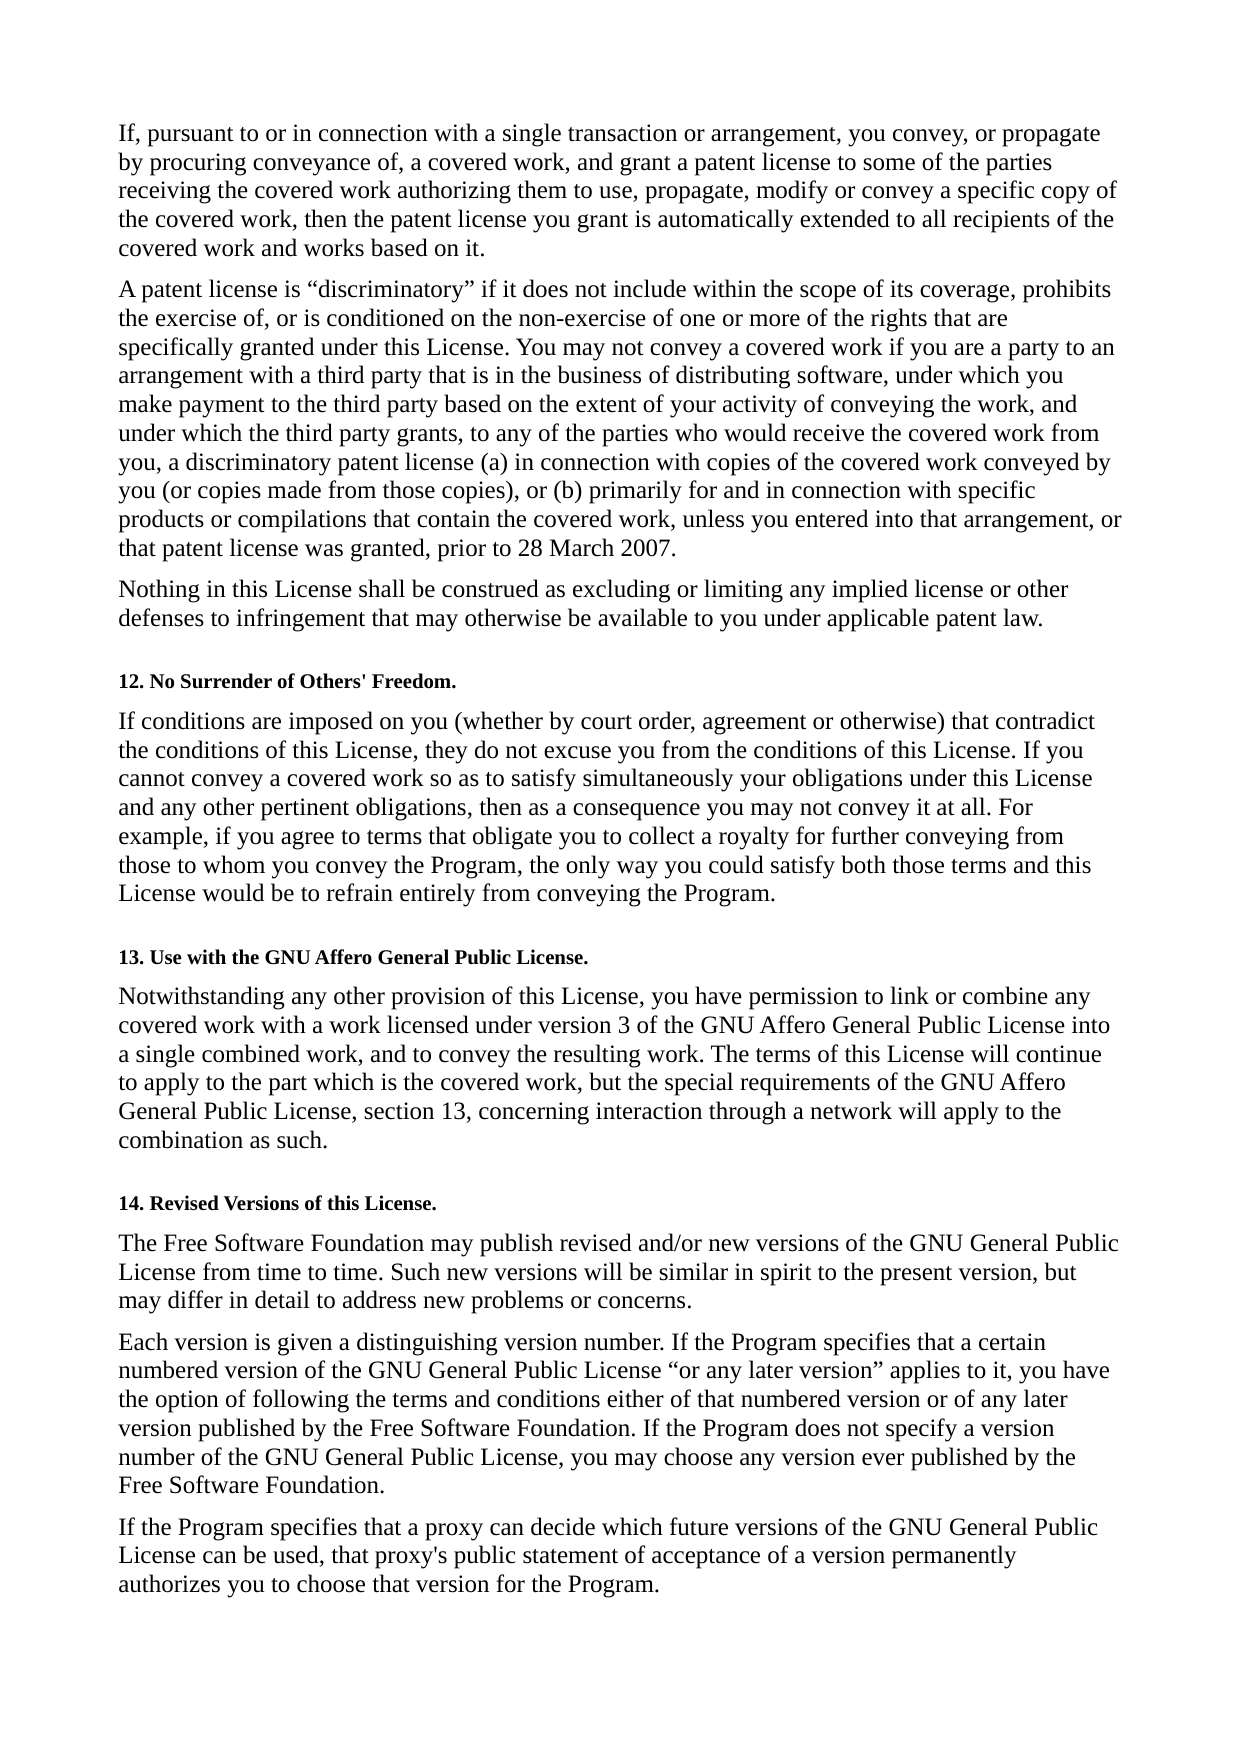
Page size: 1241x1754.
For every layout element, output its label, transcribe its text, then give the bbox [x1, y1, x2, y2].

text A patent license is “discriminatory” if it does not include within the scope of its coverage, prohibits the exercise of, or is conditioned on the non-exercise of one or more of the rights that are specifically granted under this License. You may not convey a covered work if you are a party to an arrangement with a third party that is in the business of distributing software, under which you make payment to the third party based on the extent of your activity of conveying the work, and under which the third party grants, to any of the parties who would receive the covered work from you, a discriminatory patent license (a) in connection with copies of the covered work conveyed by you (or copies made from those copies), or (b) primarily for and in connection with specific products or compilations that contain the covered work, unless you entered into that arrangement, or that patent license was granted, prior to 28 March 2007. [118, 274, 1122, 562]
subtitle 12. No Surrender of Others' Freedom. [118, 669, 1122, 693]
text If conditions are imposed on you (whether by court order, agreement or otherwise) that contradict the conditions of this License, they do not excuse you from the conditions of this License. If you cannot convey a covered work so as to satisfy simultaneously your obligations under this License and any other pertinent obligations, then as a consequence you may not convey it at all. For example, if you agree to terms that obligate you to collect a royalty for further conveying from those to whom you convey the Program, the only way you could satisfy both those terms and this License would be to refrain entirely from conveying the Program. [118, 706, 1122, 907]
text If the Program specifies that a proxy can decide which future versions of the GNU General Public License can be used, that proxy's public statement of acceptance of a version permanently authorizes you to choose that version for the Program. [118, 1512, 1122, 1598]
subtitle 14. Revised Versions of this License. [118, 1191, 1122, 1215]
text Nothing in this License shall be construed as excluding or limiting any implied license or other defenses to infringement that may otherwise be available to you under applicable patent law. [118, 574, 1122, 632]
subtitle 13. Use with the GNU Affero General Public License. [118, 945, 1122, 969]
text If, pursuant to or in connection with a single transaction or arrangement, you convey, or propagate by procuring conveyance of, a covered work, and grant a patent license to some of the parties receiving the covered work authorizing them to use, propagate, modify or convey a specific copy of the covered work, then the patent license you grant is automatically extended to all recipients of the covered work and works based on it. [118, 118, 1122, 262]
text Notwithstanding any other provision of this License, you have permission to link or combine any covered work with a work licensed under version 3 of the GNU Affero General Public License into a single combined work, and to convey the resulting work. The terms of this License will continue to apply to the part which is the covered work, but the special requirements of the GNU Affero General Public License, section 13, concerning interaction through a network will apply to the combination as such. [118, 981, 1122, 1154]
text Each version is given a distinguishing version number. If the Program specifies that a certain numbered version of the GNU General Public License “or any later version” applies to it, you have the option of following the terms and conditions either of that numbered version or of any later version published by the Free Software Foundation. If the Program does not specify a version number of the GNU General Public License, you may choose any version ever published by the Free Software Foundation. [118, 1327, 1122, 1499]
text The Free Software Foundation may publish revised and/or new versions of the GNU General Public License from time to time. Such new versions will be similar in spirit to the present version, but may differ in detail to address new problems or concerns. [118, 1228, 1122, 1314]
